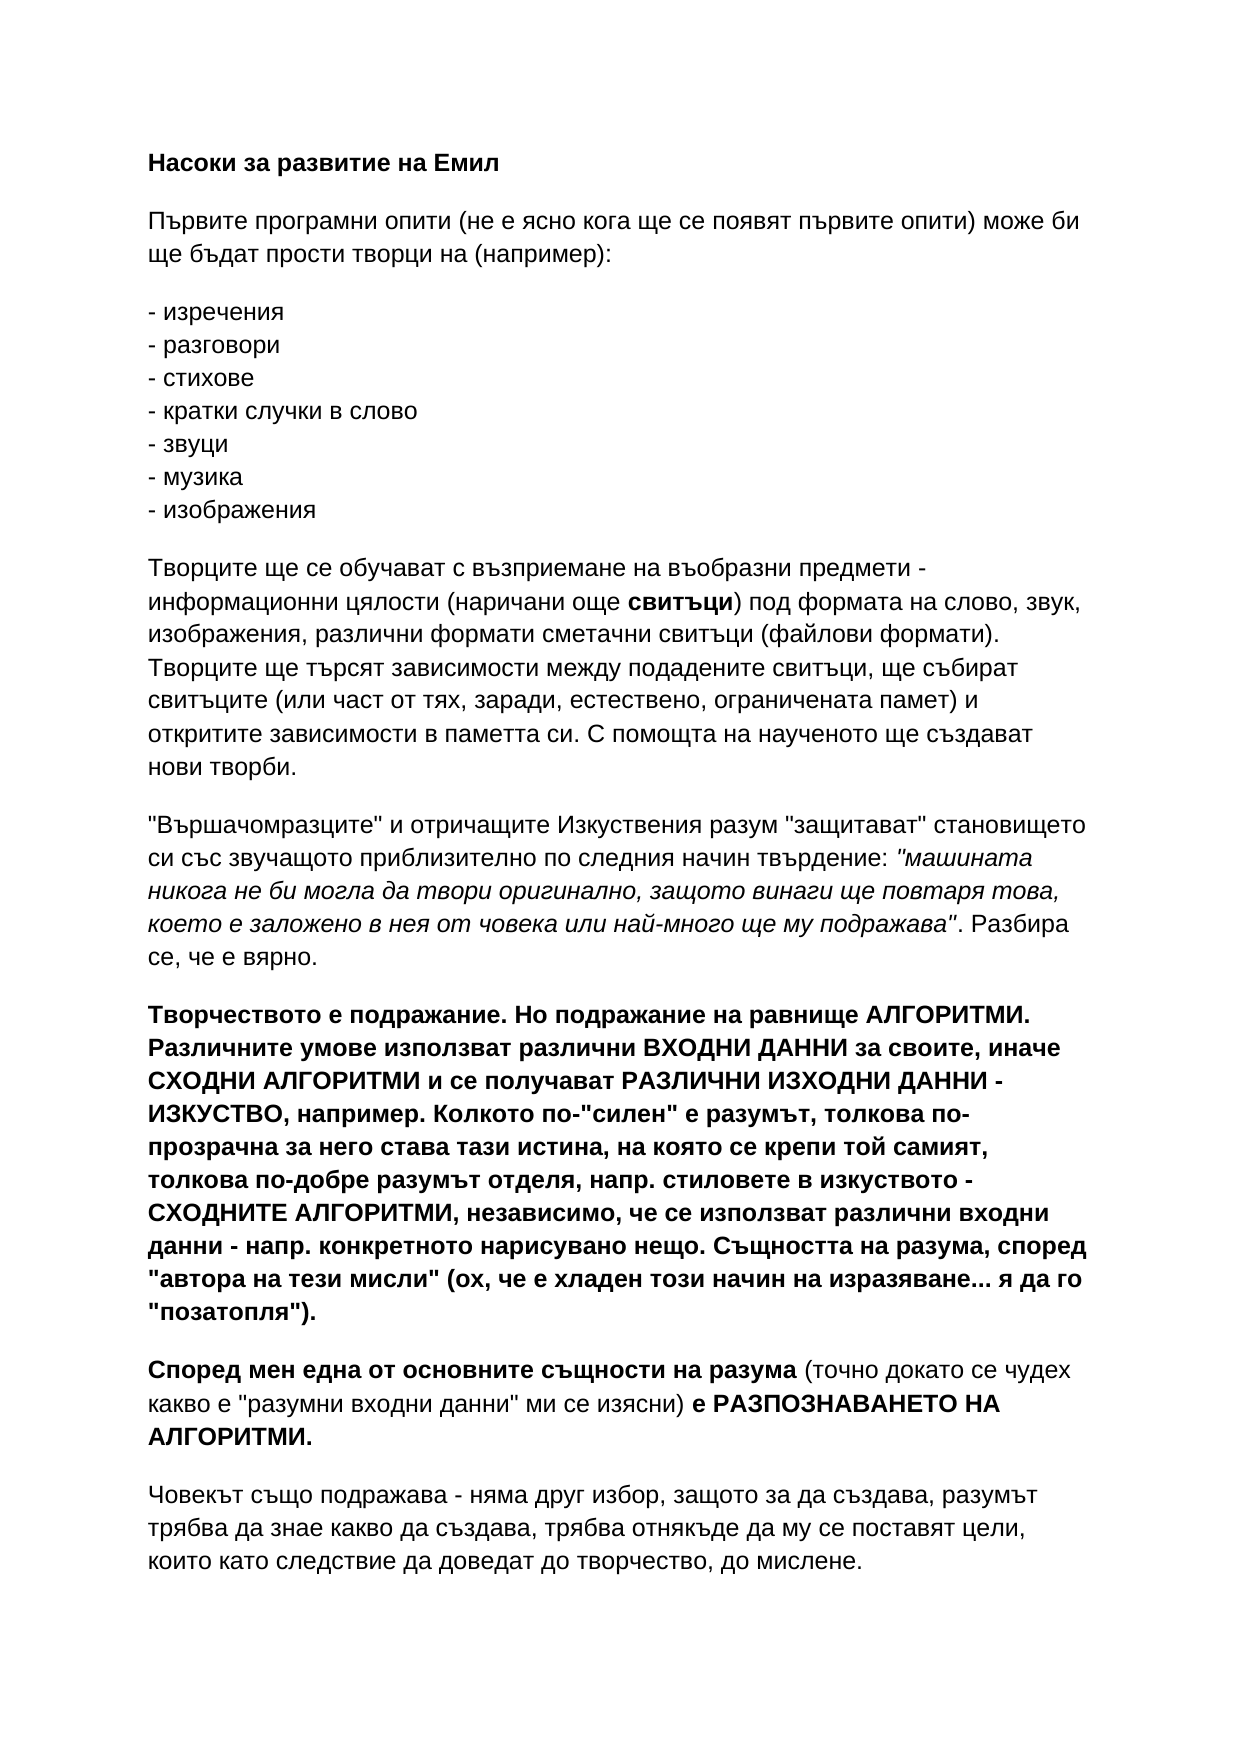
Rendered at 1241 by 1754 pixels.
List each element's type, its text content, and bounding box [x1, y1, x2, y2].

text Насоки за развитие на Емил [148, 148, 1093, 176]
text Според мен една от основните същности на разума (точно докато се чудех какво е "разумни входни данни" ми се изясни) е РАЗПОЗНАВАНЕТО НА АЛГОРИТМИ. [148, 1356, 1093, 1450]
text "Вършачомразците" и отричащите Изкуствения разум "защитават" становището си със звучащото приблизително по следния начин твърдение: "машината никога не би могла да твори оригинално, защото винаги ще повтаря това, което е заложено в нея от човека или най-много ще му подражава". Разбира се, че е вярно. [148, 810, 1093, 971]
text Творците ще се обучават с възприемане на въобразни предмети - информационни цялости (наричани още свитъци) под формата на слово, звук, изображения, различни формати сметачни свитъци (файлови формати). Творците ще търсят зависимости между подадените свитъци, ще събират свитъците (или част от тях, заради, естествено, ограничената памет) и откритите зависимости в паметта си. С помощта на наученото ще създават нови творби. [148, 553, 1093, 780]
text Човекът също подражава - няма друг избор, защото за да създава, разумът трябва да знае какво да създава, трябва отнякъде да му се поставят цели, които като следствие да доведат до творчество, до мислене. [148, 1480, 1093, 1574]
text - изречения - разговори - стихове - кратки случки в слово - звуци - музика - изображения [148, 297, 1093, 524]
text Творчеството е подражание. Но подражание на равнище АЛГОРИТМИ. Различните умове използват различни ВХОДНИ ДАННИ за своите, иначе СХОДНИ АЛГОРИТМИ и се получават РАЗЛИЧНИ ИЗХОДНИ ДАННИ - ИЗКУСТВО, например. Колкото по-"силен" е разумът, толкова по-прозрачна за него става тази истина, на която се крепи той самият, толкова по-добре разумът отделя, напр. стиловете в изкуството - СХОДНИТЕ АЛГОРИТМИ, независимо, че се използват различни входни данни - напр. конкретното нарисувано нещо. Същността на разума, според "автора на тези мисли" (ох, че е хладен този начин на изразяване... я да го "позатопля"). [148, 1000, 1093, 1326]
text Първите програмни опити (не е ясно кога ще се появят първите опити) може би ще бъдат прости творци на (например): [148, 206, 1093, 268]
